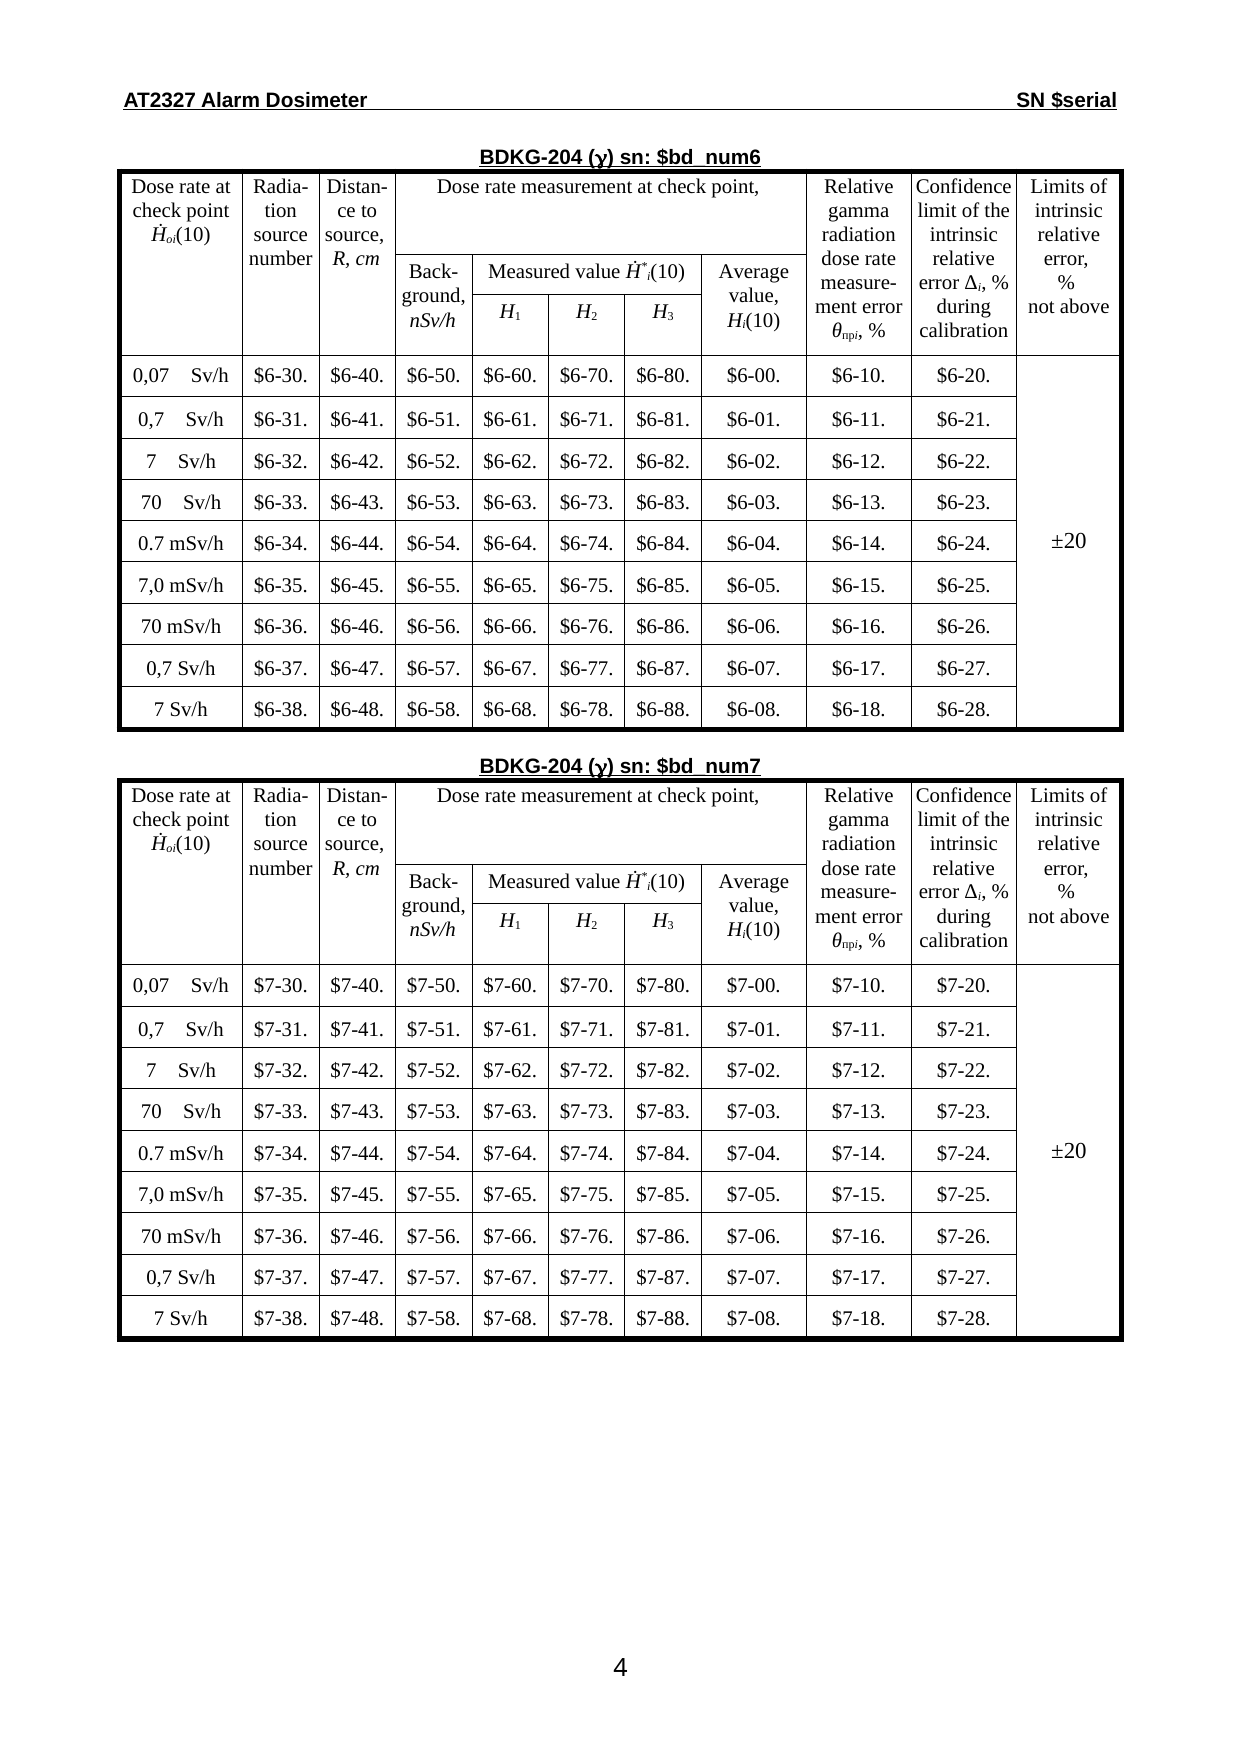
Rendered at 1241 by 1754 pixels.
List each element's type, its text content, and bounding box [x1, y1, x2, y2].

table_cell $6-55. [396, 562, 472, 603]
table_cell $6-21. [912, 397, 1016, 437]
table_cell Distan-ce to source, R, сm [320, 783, 395, 964]
table_cell Dose rate measurement at check point, [396, 783, 806, 864]
table_cell $6-74. [549, 521, 624, 561]
table_cell $7-52. [396, 1048, 472, 1088]
table_cell Average value, Hi(10) [702, 255, 806, 355]
table_cell $6-64. [473, 521, 548, 561]
table_cell 7 Sv/h [122, 439, 242, 479]
table_cell $7-03. [702, 1089, 806, 1129]
table_cell Back-ground, nSv/h [396, 865, 472, 964]
table_cell 70 Sv/h [122, 480, 242, 520]
table_cell $6-27. [912, 645, 1016, 686]
table_cell $7-81. [625, 1007, 701, 1047]
table_cell $7-21. [912, 1007, 1016, 1047]
table_cell $6-67. [473, 645, 548, 686]
table_cell $7-30. [243, 965, 319, 1006]
table_cell $6-41. [320, 397, 395, 437]
table_cell $6-25. [912, 562, 1016, 603]
table_cell $7-32. [243, 1048, 319, 1088]
table_cell 0,7 Sv/h [122, 397, 242, 437]
table_cell H1 [473, 904, 548, 964]
table_cell $7-58. [396, 1296, 472, 1336]
table_cell $6-53. [396, 480, 472, 520]
table_cell $6-22. [912, 439, 1016, 479]
table_cell $6-63. [473, 480, 548, 520]
table_cell $6-50. [396, 356, 472, 396]
table_cell $7-27. [912, 1255, 1016, 1295]
table_cell $7-33. [243, 1089, 319, 1129]
table_cell $6-17. [807, 645, 911, 686]
table_cell $7-34. [243, 1131, 319, 1171]
table_cell Relative gamma radiation dose rate measure-ment error θпрi, % [807, 783, 911, 964]
table_cell $6-04. [702, 521, 806, 561]
table_cell $7-41. [320, 1007, 395, 1047]
table_cell $6-20. [912, 356, 1016, 396]
table_cell $7-25. [912, 1172, 1016, 1212]
table_cell $7-72. [549, 1048, 624, 1088]
table_cell $6-44. [320, 521, 395, 561]
table_cell $7-64. [473, 1131, 548, 1171]
table_cell $7-73. [549, 1089, 624, 1129]
table_cell $6-77. [549, 645, 624, 686]
table_cell $6-86. [625, 604, 701, 644]
table_cell $6-85. [625, 562, 701, 603]
table_cell $7-51. [396, 1007, 472, 1047]
table_cell $7-24. [912, 1131, 1016, 1171]
table_cell $7-12. [807, 1048, 911, 1088]
table_cell $7-18. [807, 1296, 911, 1336]
table_cell 7 Sv/h [122, 1296, 242, 1336]
table_cell $7-16. [807, 1213, 911, 1254]
table_cell $6-01. [702, 397, 806, 437]
table_cell $6-52. [396, 439, 472, 479]
table_cell $7-50. [396, 965, 472, 1006]
table_cell $6-11. [807, 397, 911, 437]
table_cell $7-40. [320, 965, 395, 1006]
table_cell $7-35. [243, 1172, 319, 1212]
table_cell $6-38. [243, 687, 319, 727]
table_cell 0,07 Sv/h [122, 356, 242, 396]
table_cell $6-14. [807, 521, 911, 561]
table_cell $7-78. [549, 1296, 624, 1336]
table_cell $7-57. [396, 1255, 472, 1295]
table_cell $7-67. [473, 1255, 548, 1295]
table_cell $7-26. [912, 1213, 1016, 1254]
table_cell 70 mSv/h [122, 604, 242, 644]
table_cell $6-76. [549, 604, 624, 644]
table_cell 0,7 Sv/h [122, 1007, 242, 1047]
table_cell $6-16. [807, 604, 911, 644]
table_cell $6-61. [473, 397, 548, 437]
table_cell Limits of intrinsic relative error, % not above [1017, 174, 1119, 355]
table_cell 7 Sv/h [122, 687, 242, 727]
table_cell $7-07. [702, 1255, 806, 1295]
table_cell $7-31. [243, 1007, 319, 1047]
table_cell $6-47. [320, 645, 395, 686]
table_cell $6-65. [473, 562, 548, 603]
table_cell $7-76. [549, 1213, 624, 1254]
table_cell Measured value Ḣ*i(10) [473, 865, 701, 903]
table_cell $6-87. [625, 645, 701, 686]
table_cell $6-57. [396, 645, 472, 686]
table_cell $7-22. [912, 1048, 1016, 1088]
table_header BDKG-204 () sn: $bd_num6 [119, 123, 1121, 168]
table_cell $6-28. [912, 687, 1016, 727]
table_cell $6-43. [320, 480, 395, 520]
table_cell $6-72. [549, 439, 624, 479]
table_cell H3 [625, 295, 701, 355]
table_cell $7-65. [473, 1172, 548, 1212]
table_cell $7-66. [473, 1213, 548, 1254]
table_cell $6-31. [243, 397, 319, 437]
table_cell $7-38. [243, 1296, 319, 1336]
table_cell $6-80. [625, 356, 701, 396]
table_cell ±20 [1017, 356, 1119, 727]
table_cell $6-10. [807, 356, 911, 396]
table_cell $6-23. [912, 480, 1016, 520]
table_cell $6-18. [807, 687, 911, 727]
table_cell 7 Sv/h [122, 1048, 242, 1088]
table_cell $7-28. [912, 1296, 1016, 1336]
table_cell $6-13. [807, 480, 911, 520]
table_cell 70 mSv/h [122, 1213, 242, 1254]
table_cell $7-14. [807, 1131, 911, 1171]
table_cell $6-54. [396, 521, 472, 561]
table_cell $7-86. [625, 1213, 701, 1254]
table_cell Dose rate measurement at check point, [396, 174, 806, 254]
table_cell $6-32. [243, 439, 319, 479]
table_cell $6-62. [473, 439, 548, 479]
table_cell $6-03. [702, 480, 806, 520]
table_cell $7-46. [320, 1213, 395, 1254]
table_cell $6-24. [912, 521, 1016, 561]
table_cell 0.7 mSv/h [122, 521, 242, 561]
table_cell $6-42. [320, 439, 395, 479]
table_cell $6-81. [625, 397, 701, 437]
table_cell $7-00. [702, 965, 806, 1006]
table_cell Confidence limit of the intrinsic relative error Δi, % during calibration [912, 783, 1016, 964]
table_cell $6-48. [320, 687, 395, 727]
table_cell $6-00. [702, 356, 806, 396]
table_cell $7-11. [807, 1007, 911, 1047]
table_cell $7-42. [320, 1048, 395, 1088]
table_cell $7-61. [473, 1007, 548, 1047]
table_cell $7-60. [473, 965, 548, 1006]
table_cell $7-55. [396, 1172, 472, 1212]
table_cell $6-51. [396, 397, 472, 437]
table_cell Limits of intrinsic relative error, % not above [1017, 783, 1119, 964]
table_cell $6-35. [243, 562, 319, 603]
table_cell $7-71. [549, 1007, 624, 1047]
table_cell $6-40. [320, 356, 395, 396]
table_cell 0,07 Sv/h [122, 965, 242, 1006]
table_cell Back-ground, nSv/h [396, 255, 472, 355]
table_cell 7,0 mSv/h [122, 1172, 242, 1212]
table_cell $7-80. [625, 965, 701, 1006]
table_cell $6-66. [473, 604, 548, 644]
table_cell 0,7 Sv/h [122, 1255, 242, 1295]
table_cell $7-87. [625, 1255, 701, 1295]
table_cell $6-30. [243, 356, 319, 396]
table_cell $6-83. [625, 480, 701, 520]
table_cell $6-08. [702, 687, 806, 727]
table_cell $6-15. [807, 562, 911, 603]
table_cell $6-37. [243, 645, 319, 686]
table_cell 7,0 mSv/h [122, 562, 242, 603]
table_cell $6-34. [243, 521, 319, 561]
table_cell $7-23. [912, 1089, 1016, 1129]
table_cell $7-56. [396, 1213, 472, 1254]
table_cell $6-06. [702, 604, 806, 644]
table_cell $6-68. [473, 687, 548, 727]
table_cell Distan-ce to source, R, сm [320, 174, 395, 355]
table_cell $7-53. [396, 1089, 472, 1129]
table_cell ±20 [1017, 965, 1119, 1336]
table_cell H2 [549, 295, 624, 355]
table_cell $6-78. [549, 687, 624, 727]
table_cell $7-17. [807, 1255, 911, 1295]
table_cell $7-85. [625, 1172, 701, 1212]
table_cell 0.7 mSv/h [122, 1131, 242, 1171]
table_cell $6-71. [549, 397, 624, 437]
table_cell $6-73. [549, 480, 624, 520]
table_cell $7-04. [702, 1131, 806, 1171]
table_cell $6-33. [243, 480, 319, 520]
table_cell $6-07. [702, 645, 806, 686]
table_cell $7-68. [473, 1296, 548, 1336]
table_cell $7-54. [396, 1131, 472, 1171]
table_cell $6-45. [320, 562, 395, 603]
table_cell $6-36. [243, 604, 319, 644]
table_cell $7-36. [243, 1213, 319, 1254]
table_cell $7-48. [320, 1296, 395, 1336]
table_cell $7-70. [549, 965, 624, 1006]
table_cell $7-82. [625, 1048, 701, 1088]
table_cell $7-44. [320, 1131, 395, 1171]
table_cell H2 [549, 904, 624, 964]
table_cell $6-26. [912, 604, 1016, 644]
table_cell $6-02. [702, 439, 806, 479]
table_cell Relative gamma radiation dose rate measure-ment error θпрi, % [807, 174, 911, 355]
table_cell Dose rate at check point Ḣoi(10) [122, 783, 242, 964]
table_cell $6-46. [320, 604, 395, 644]
table_cell Radia-tion source number [243, 174, 319, 355]
table_cell $6-70. [549, 356, 624, 396]
table_cell $6-88. [625, 687, 701, 727]
table_cell Radia-tion source number [243, 783, 319, 964]
table_cell H3 [625, 904, 701, 964]
table_cell $7-02. [702, 1048, 806, 1088]
table_cell $7-83. [625, 1089, 701, 1129]
table_cell $7-10. [807, 965, 911, 1006]
table_cell $6-05. [702, 562, 806, 603]
table_cell $6-12. [807, 439, 911, 479]
table_cell $7-05. [702, 1172, 806, 1212]
table_cell $7-47. [320, 1255, 395, 1295]
table_cell $7-74. [549, 1131, 624, 1171]
table_cell Average value, Hi(10) [702, 865, 806, 964]
table_cell $7-63. [473, 1089, 548, 1129]
table_cell $6-84. [625, 521, 701, 561]
table_cell 70 Sv/h [122, 1089, 242, 1129]
table_cell $7-01. [702, 1007, 806, 1047]
table_cell $6-82. [625, 439, 701, 479]
table_cell Dose rate at check point Ḣoi(10) [122, 174, 242, 355]
table_cell $7-15. [807, 1172, 911, 1212]
table_cell $7-77. [549, 1255, 624, 1295]
table_cell $7-06. [702, 1213, 806, 1254]
table_cell $6-60. [473, 356, 548, 396]
table_cell $7-88. [625, 1296, 701, 1336]
table_cell $7-08. [702, 1296, 806, 1336]
table_cell H1 [473, 295, 548, 355]
table_header BDKG-204 () sn: $bd_num7 [119, 732, 1121, 778]
table_cell $6-58. [396, 687, 472, 727]
table_cell $7-20. [912, 965, 1016, 1006]
table_cell $7-45. [320, 1172, 395, 1212]
table_cell $7-75. [549, 1172, 624, 1212]
table_cell $6-56. [396, 604, 472, 644]
table_cell Confidence limit of the intrinsic relative error Δi, % during calibration [912, 174, 1016, 355]
table_cell $7-43. [320, 1089, 395, 1129]
table_cell $7-62. [473, 1048, 548, 1088]
table_cell $7-84. [625, 1131, 701, 1171]
table_cell $7-13. [807, 1089, 911, 1129]
table_cell $6-75. [549, 562, 624, 603]
table_cell 0,7 Sv/h [122, 645, 242, 686]
table_cell Measured value Ḣ*i(10) [473, 255, 701, 294]
table_cell $7-37. [243, 1255, 319, 1295]
